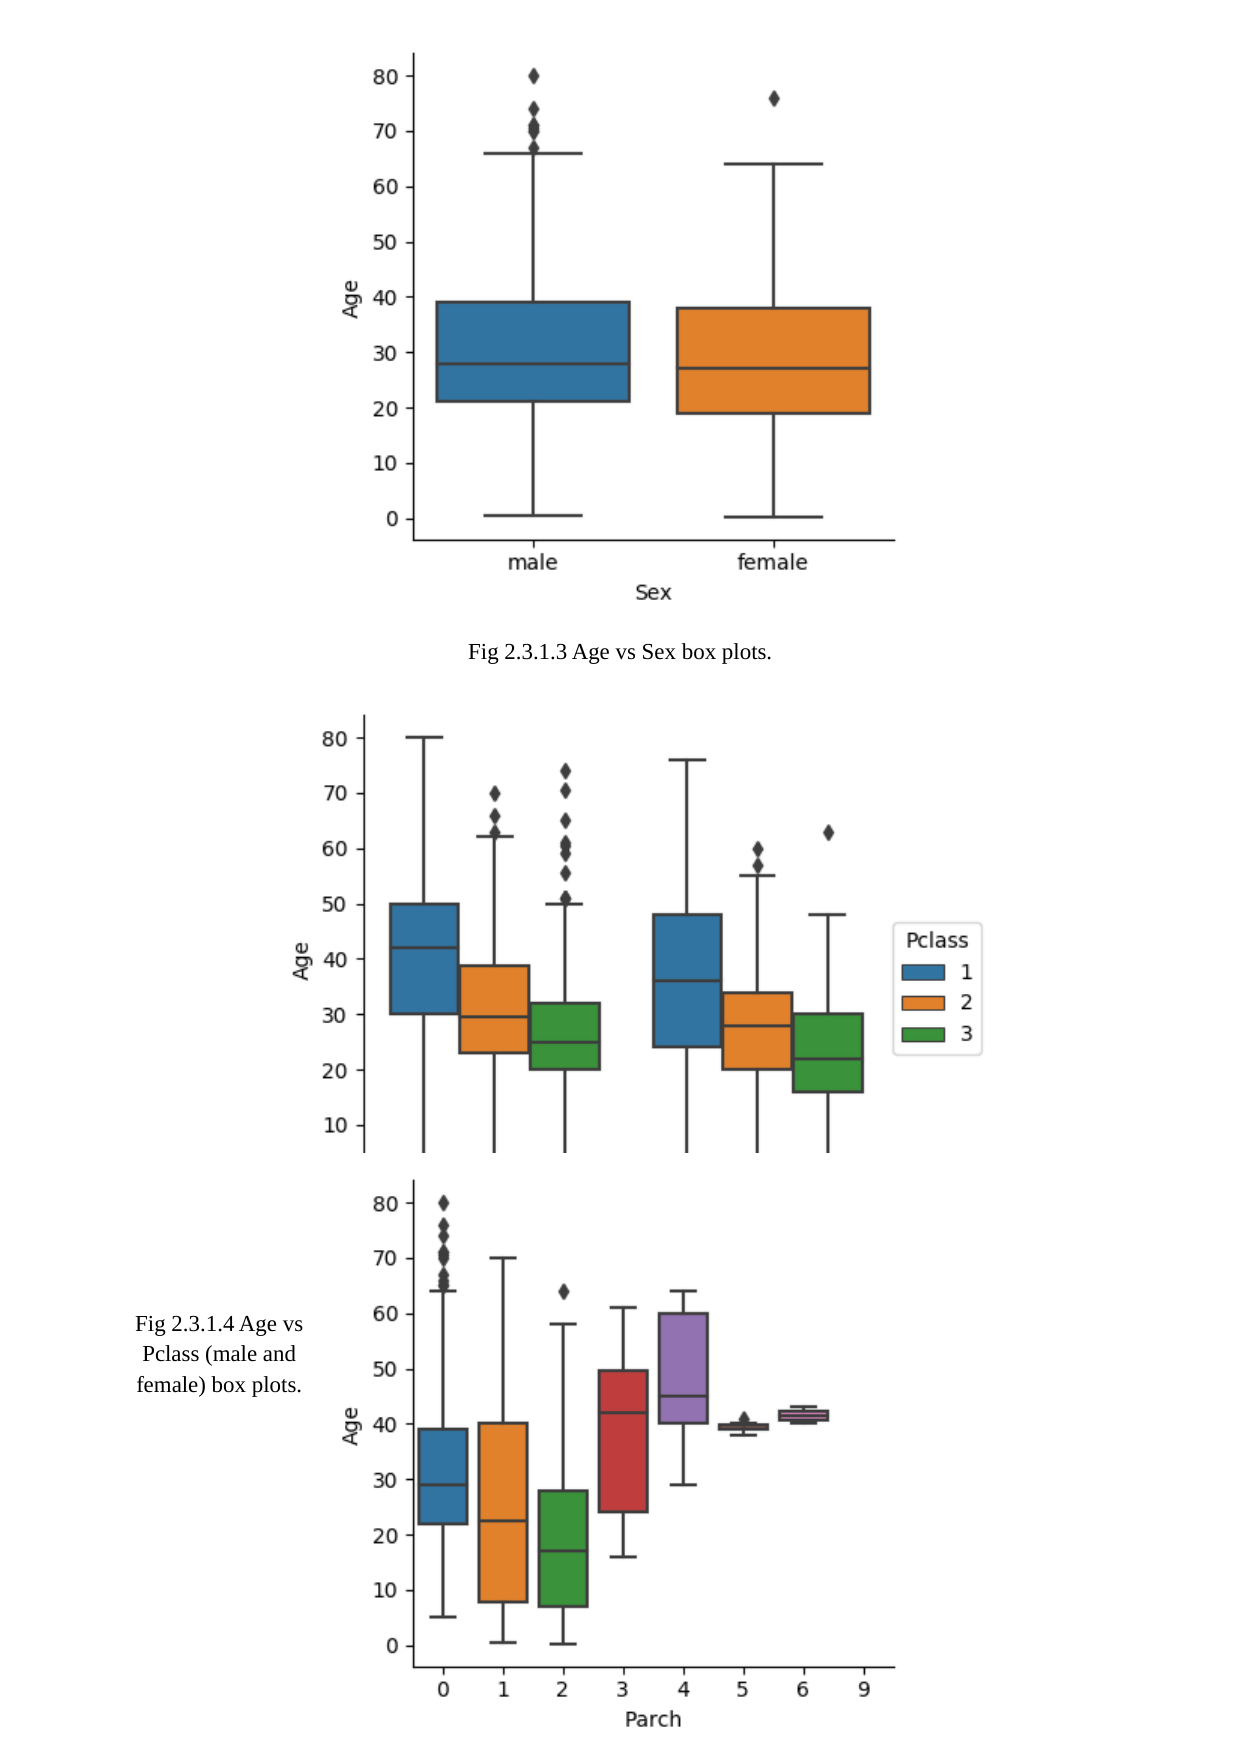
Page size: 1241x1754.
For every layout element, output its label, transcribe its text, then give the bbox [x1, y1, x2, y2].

picture [248, 689, 992, 1754]
picture [320, 26, 920, 627]
text [920, 1310, 1122, 1397]
text Fig 2.3.1.4 Age vs Pclass (male and female) box plots. [118, 1310, 320, 1397]
text Fig 2.3.1.3 Age vs Sex box plots. [118, 638, 1122, 664]
